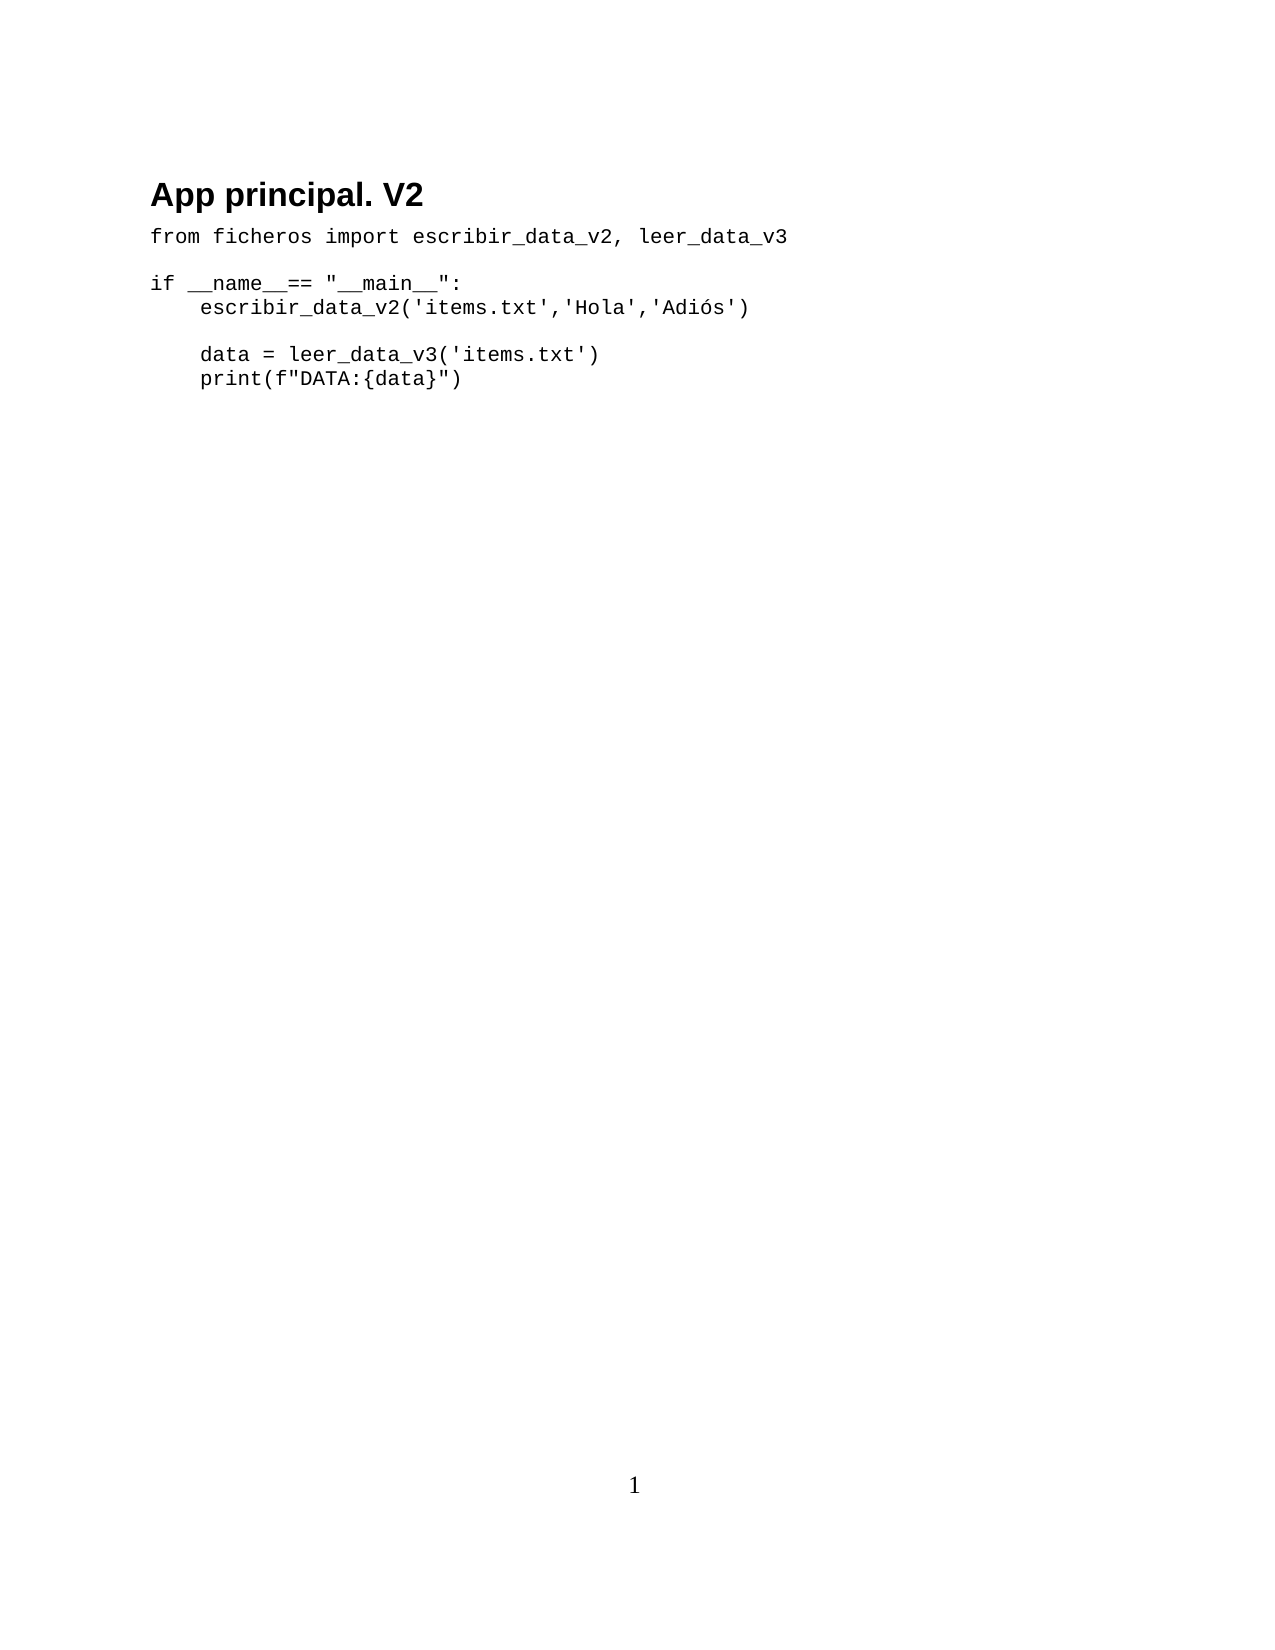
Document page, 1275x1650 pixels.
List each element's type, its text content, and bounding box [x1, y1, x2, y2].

text if __name__== "__main__": [150, 273, 1125, 297]
text data = leer_data_v3('items.txt') [150, 344, 1125, 368]
text escribir_data_v2('items.txt','Hola','Adiós') [150, 297, 1125, 321]
subtitle App principal. V2 [150, 175, 1125, 214]
text from ficheros import escribir_data_v2, leer_data_v3 [150, 226, 1125, 250]
text print(f"DATA:{data}") [150, 368, 1125, 392]
